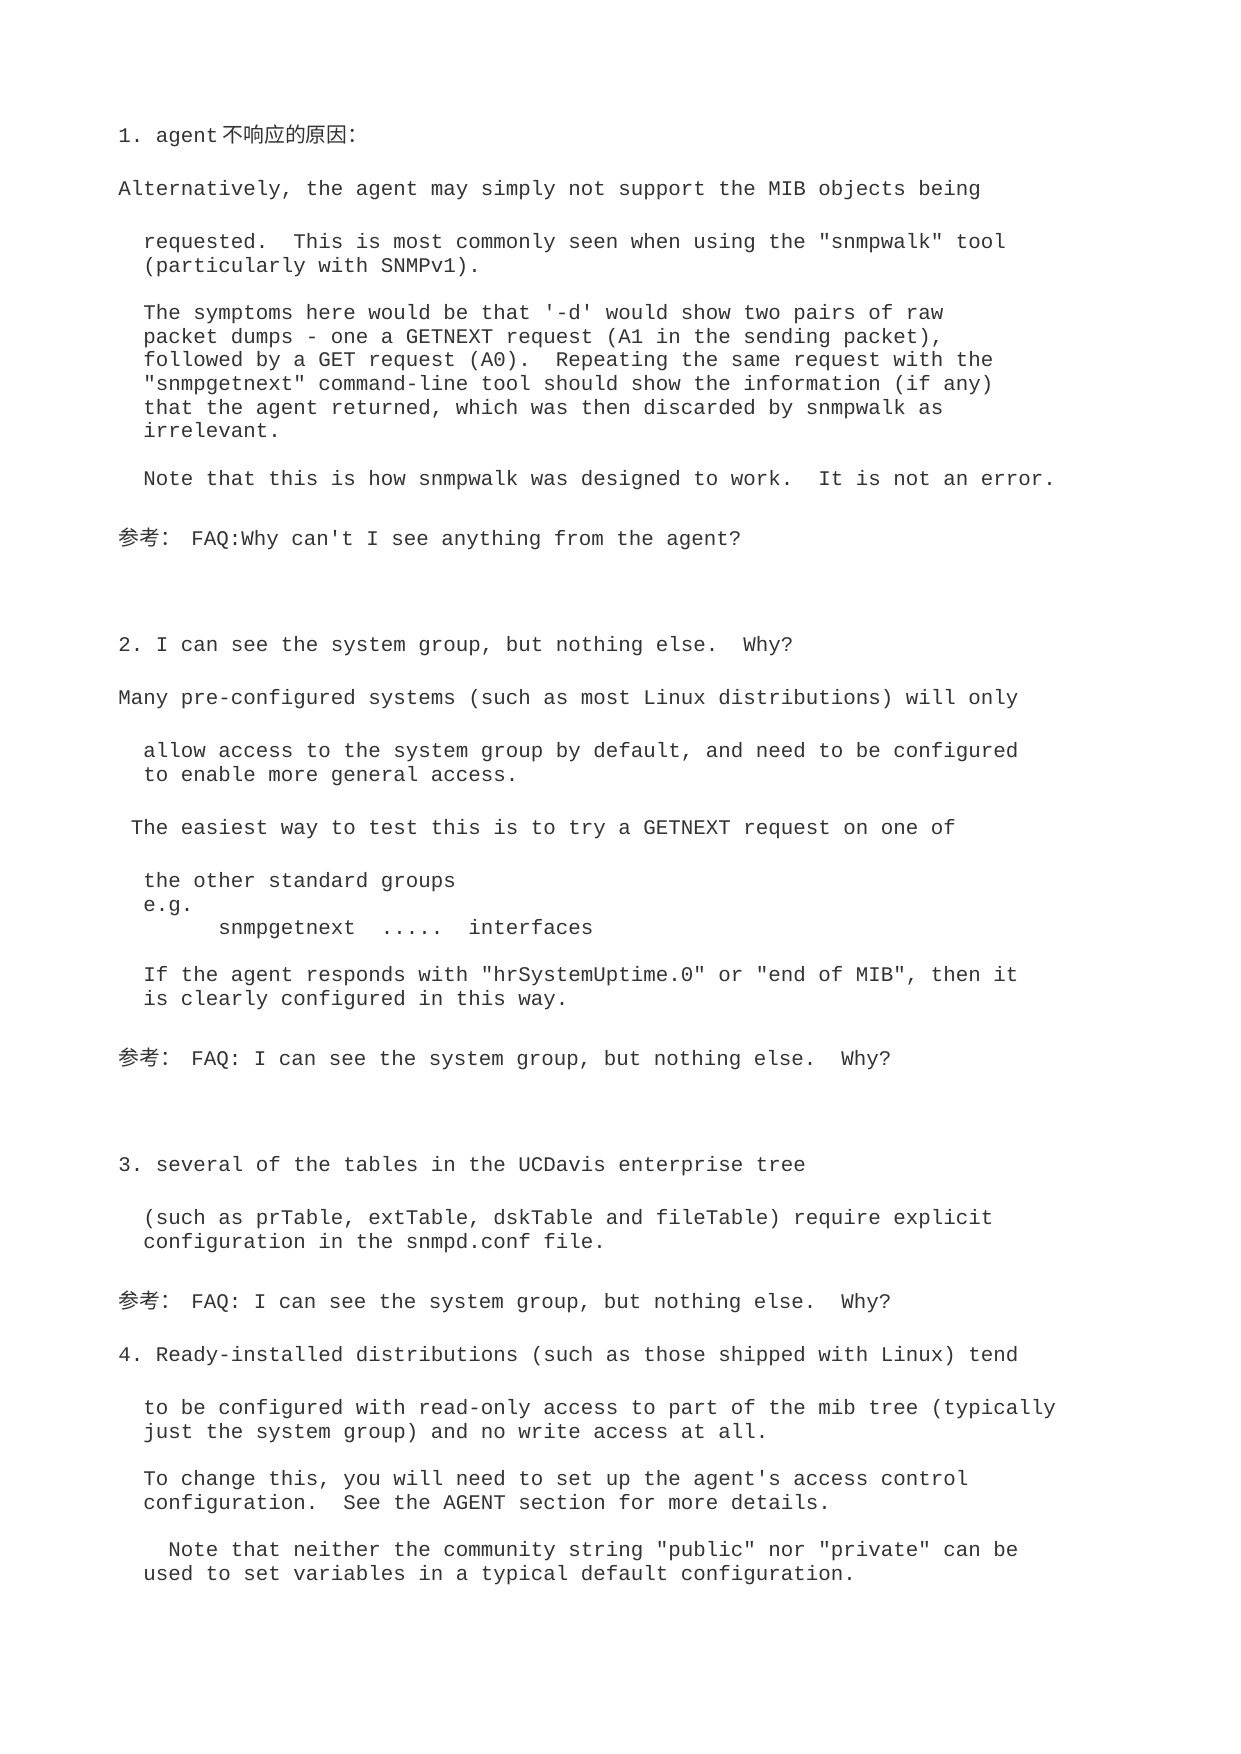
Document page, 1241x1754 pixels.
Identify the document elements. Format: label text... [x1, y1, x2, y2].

text (particularly with SNMPv1). [118, 255, 1122, 278]
text Note that neither the community string "public" nor "private" can be [118, 1539, 1122, 1563]
text followed by a GET request (A0). Repeating the same request with the [118, 349, 1122, 373]
text Alternatively, the agent may simply not support the MIB objects being [118, 178, 1122, 202]
text just the system group) and no write access at all. [118, 1421, 1122, 1444]
text 3. several of the tables in the UCDavis enterprise tree [118, 1154, 1122, 1178]
text to enable more general access. [118, 764, 1122, 787]
text the other standard groups [118, 870, 1122, 893]
text configuration in the snmpd.conf file. [118, 1231, 1122, 1255]
text is clearly configured in this way. [118, 988, 1122, 1012]
text To change this, you will need to set up the agent's access control [118, 1468, 1122, 1492]
text Note that this is how snmpwalk was designed to work. It is not an error. [118, 468, 1122, 491]
text to be configured with read-only access to part of the mib tree (typically [118, 1397, 1122, 1421]
text If the agent responds with "hrSystemUptime.0" or "end of MIB", then it [118, 964, 1122, 988]
text irrelevant. [118, 420, 1122, 444]
text requested. This is most commonly seen when using the "snmpwalk" tool [118, 231, 1122, 255]
text allow access to the system group by default, and need to be configured [118, 740, 1122, 764]
text The symptoms here would be that '-d' would show two pairs of raw [118, 302, 1122, 326]
text configuration. See the AGENT section for more details. [118, 1492, 1122, 1515]
text 4. Ready-installed distributions (such as those shipped with Linux) tend [118, 1344, 1122, 1368]
text that the agent returned, which was then discarded by snmpwalk as [118, 397, 1122, 420]
text Many pre-configured systems (such as most Linux distributions) will only [118, 687, 1122, 711]
text 2. I can see the system group, but nothing else. Why? [118, 634, 1122, 657]
text "snmpgetnext" command-line tool should show the information (if any) [118, 373, 1122, 397]
text e.g. [118, 893, 1122, 917]
text snmpgetnext ..... interfaces [118, 917, 1122, 941]
text packet dumps - one a GETNEXT request (A1 in the sending packet), [118, 326, 1122, 349]
text used to set variables in a typical default configuration. [118, 1563, 1122, 1586]
text 参考： FAQ: I can see the system group, but nothing else. Why? [118, 1041, 1122, 1072]
text 参考： FAQ: I can see the system group, but nothing else. Why? [118, 1284, 1122, 1314]
text The easiest way to test this is to try a GETNEXT request on one of [118, 817, 1122, 840]
text 参考： FAQ:Why can't I see anything from the agent? [118, 521, 1122, 551]
text 1. agent不响应的原因： [118, 118, 1122, 148]
text (such as prTable, extTable, dskTable and fileTable) require explicit [118, 1207, 1122, 1231]
